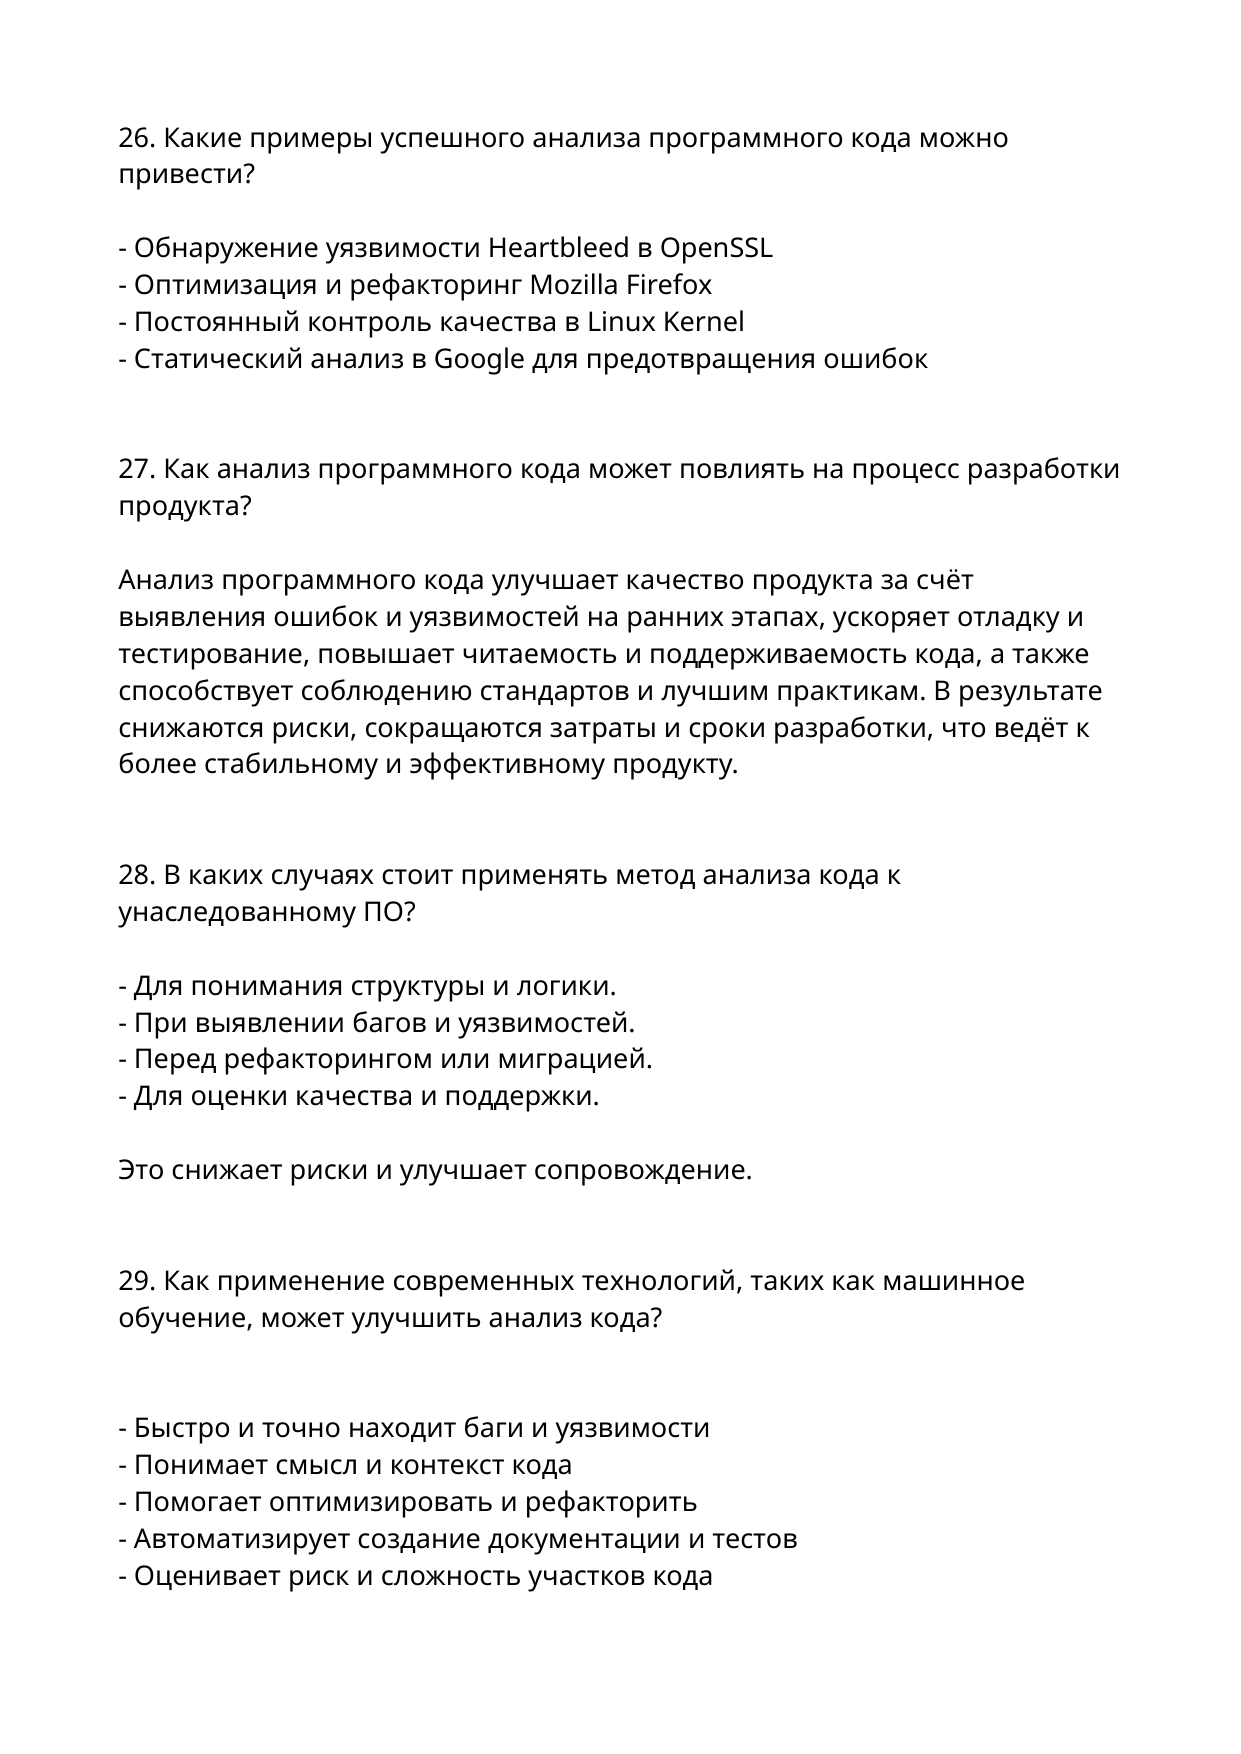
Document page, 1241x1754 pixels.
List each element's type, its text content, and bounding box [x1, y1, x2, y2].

text - Автоматизирует создание документации и тестов [118, 1519, 1122, 1556]
text 26. Какие примеры успешного анализа программного кода можно привести? [118, 118, 1122, 192]
text 29. Как применение современных технологий, таких как машинное обучение, может улучшить анализ кода? [118, 1261, 1122, 1335]
text - Быстро и точно находит баги и уязвимости [118, 1409, 1122, 1446]
text Это снижает риски и улучшает сопровождение. [118, 1151, 1122, 1187]
text - Понимает смысл и контекст кода [118, 1446, 1122, 1482]
text - Обнаружение уязвимости Heartbleed в OpenSSL [118, 229, 1122, 266]
text 28. В каких случаях стоит применять метод анализа кода к унаследованному ПО? [118, 856, 1122, 929]
text - Для оценки качества и поддержки. [118, 1077, 1122, 1114]
text 27. Как анализ программного кода может повлиять на процесс разработки продукта? [118, 450, 1122, 524]
text - Перед рефакторингом или миграцией. [118, 1040, 1122, 1077]
text - Помогает оптимизировать и рефакторить [118, 1482, 1122, 1519]
text - При выявлении багов и уязвимостей. [118, 1003, 1122, 1040]
text Анализ программного кода улучшает качество продукта за счёт выявления ошибок и уязвимостей на ранних этапах, ускоряет отладку и тестирование, повышает читаемость и поддерживаемость кода, а также способствует соблюдению стандартов и лучшим практикам. В результате снижаются риски, сокращаются затраты и сроки разработки, что ведёт к более стабильному и эффективному продукту. [118, 561, 1122, 782]
text - Статический анализ в Google для предотвращения ошибок [118, 339, 1122, 376]
text - Оценивает риск и сложность участков кода [118, 1556, 1122, 1593]
text - Постоянный контроль качества в Linux Kernel [118, 302, 1122, 339]
text - Оптимизация и рефакторинг Mozilla Firefox [118, 266, 1122, 302]
text - Для понимания структуры и логики. [118, 966, 1122, 1003]
